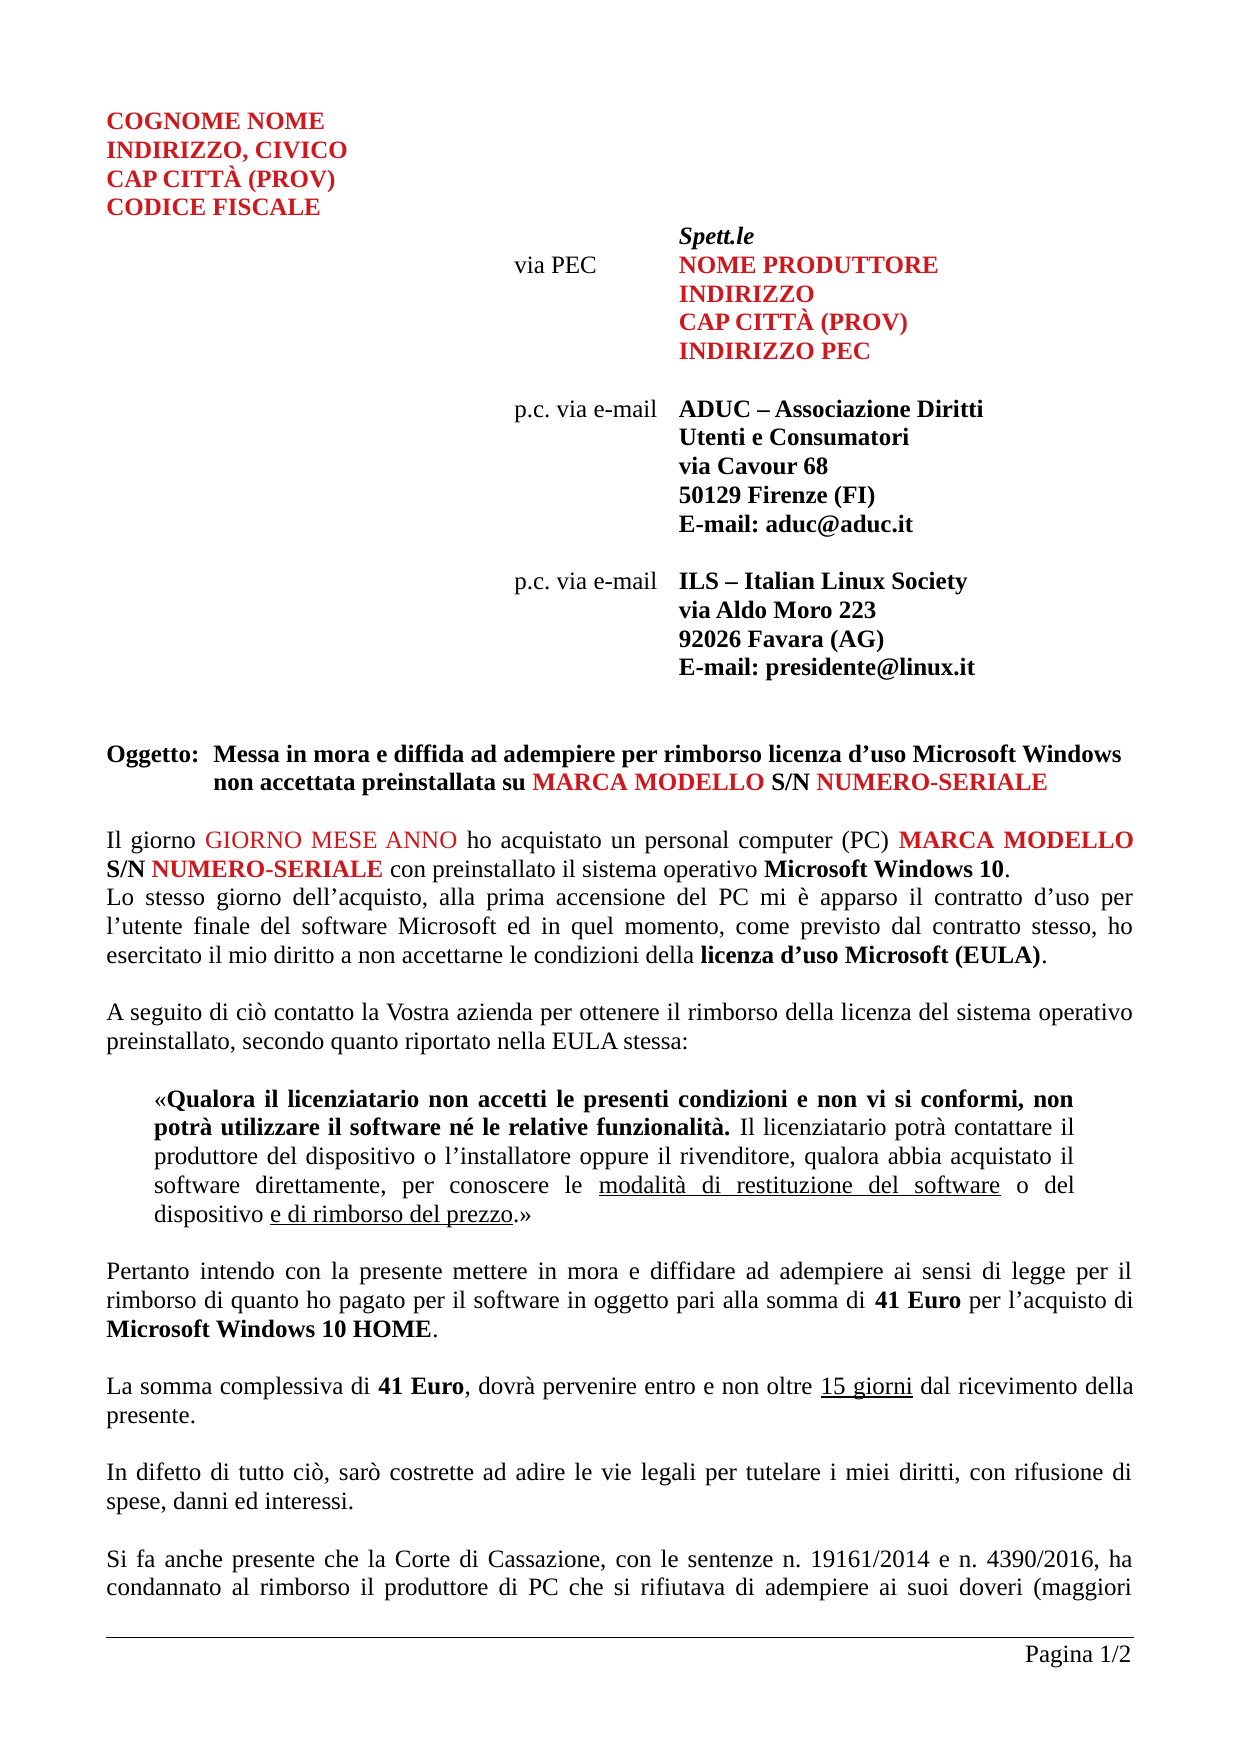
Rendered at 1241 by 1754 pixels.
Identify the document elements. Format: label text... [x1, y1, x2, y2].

text Il giorno GIORNO MESE ANNO ho acquistato un personal computer (PC) MARCA MODELLO S/N NUMERO-SERIALE con preinstallato il sistema operativo Microsoft Windows 10. [106, 825, 1134, 882]
text E-mail: aduc@aduc.it [106, 509, 1134, 537]
text In difetto di tutto ciò, sarò costrette ad adire le vie legali per tutelare i miei diritti, con rifusione di spese, danni ed interessi. [106, 1457, 1134, 1515]
text COGNOME NOME [106, 106, 1134, 135]
text Si fa anche presente che la Corte di Cassazione, con le sentenze n. 19161/2014 e n. 4390/2016, ha condannato al rimborso il produttore di PC che si rifiutava di adempiere ai suoi doveri (maggiori [106, 1544, 1134, 1601]
text Utenti e Consumatori [106, 422, 1134, 451]
text E-mail: presidente@linux.it [106, 652, 1134, 681]
text INDIRIZZO, CIVICO [106, 135, 1134, 164]
text 92026 Favara (AG) [106, 624, 1134, 652]
text via Aldo Moro 223 [106, 595, 1134, 624]
text Oggetto: Messa in mora e diffida ad adempiere per rimborso licenza d’uso Microsoft Windows non accettata preinstallata su MARCA MODELLO S/N NUMERO-SERIALE [106, 739, 1134, 796]
text «Qualora il licenziatario non accetti le presenti condizioni e non vi si conformi, non potrà utilizzare il software né le relative funzionalità. Il licenziatario potrà contattare il produttore del dispositivo o l’installatore oppure il rivenditore, qualora abbia acquistato il software direttamente, per conoscere le modalità di restituzione del software o del dispositivo e di rimborso del prezzo.» [154, 1084, 1075, 1227]
text INDIRIZZO PEC [106, 336, 1134, 365]
text A seguito di ciò contatto la Vostra azienda per ottenere il rimborso della licenza del sistema operativo preinstallato, secondo quanto riportato nella EULA stessa: [106, 997, 1134, 1055]
text via Cavour 68 [106, 451, 1134, 480]
text Lo stesso giorno dell’acquisto, alla prima accensione del PC mi è apparso il contratto d’uso per l’utente finale del software Microsoft ed in quel momento, come previsto dal contratto stesso, ho esercitato il mio diritto a non accettarne le condizioni della licenza d’uso Microsoft (EULA). [106, 882, 1134, 969]
text 50129 Firenze (FI) [106, 480, 1134, 509]
text via PEC NOME PRODUTTORE [106, 250, 1134, 279]
text CAP CITTÀ (PROV) [106, 164, 1134, 192]
text Spett.le [106, 221, 1134, 250]
text CAP CITTÀ (PROV) [106, 307, 1134, 336]
text p.c. via e-mail ILS – Italian Linux Society [106, 566, 1134, 595]
text CODICE FISCALE [106, 192, 1134, 221]
text p.c. via e-mail ADUC – Associazione Diritti [106, 394, 1134, 422]
text La somma complessiva di 41 Euro, dovrà pervenire entro e non oltre 15 giorni dal ricevimento della presente. [106, 1371, 1134, 1429]
text INDIRIZZO [106, 279, 1134, 307]
text Pertanto intendo con la presente mettere in mora e diffidare ad adempiere ai sensi di legge per il rimborso di quanto ho pagato per il software in oggetto pari alla somma di 41 Euro per l’acquisto di Microsoft Windows 10 HOME. [106, 1256, 1134, 1342]
